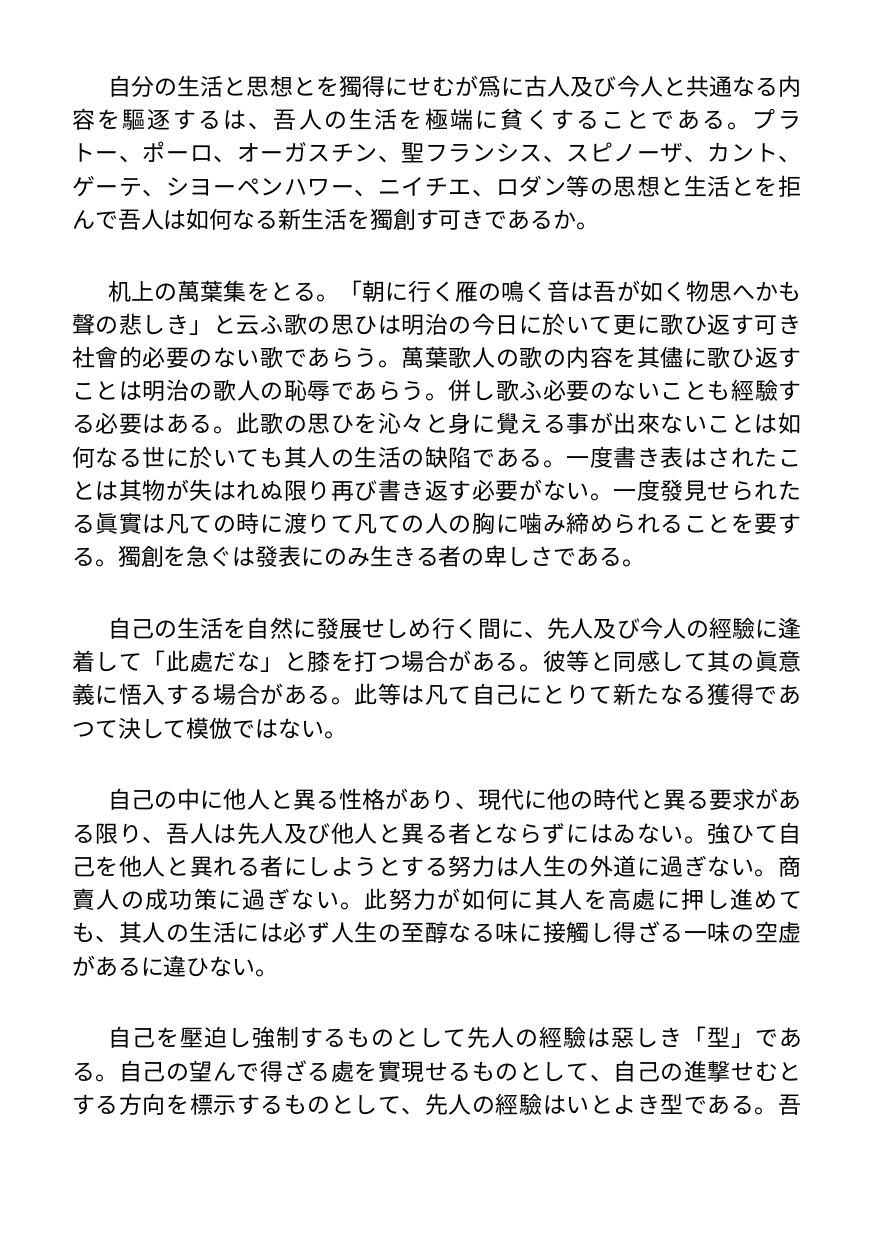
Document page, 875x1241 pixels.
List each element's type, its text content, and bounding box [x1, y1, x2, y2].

text 自己を壓迫し強制するものとして先人の經驗は惡しき「型」である。自己の望んで得ざる處を實現せるものとして、自己の進撃せむとする方向を標示するものとして、先人の經驗はいとよき型である。吾 [72, 1020, 802, 1120]
text 自己の生活を自然に發展せしめ行く間に、先人及び今人の經驗に逢着して「此處だな」と膝を打つ場合がある。彼等と同感して其の眞意義に悟入する場合がある。此等は凡て自己にとりて新たなる獲得であつて決して模倣ではない。 [72, 611, 802, 744]
text 自己の中に他人と異る性格があり、現代に他の時代と異る要求がある限り、吾人は先人及び他人と異る者とならずにはゐない。強ひて自己を他人と異れる者にしようとする努力は人生の外道に過ぎない。商賣人の成功策に過ぎない。此努力が如何に其人を高處に押し進めても、其人の生活には必ず人生の至醇なる味に接觸し得ざる一味の空虚があるに違ひない。 [72, 782, 802, 982]
text 机上の萬葉集をとる。「朝に行く雁の鳴く音は吾が如く物思へかも聲の悲しき」と云ふ歌の思ひは明治の今日に於いて更に歌ひ返す可き社會的必要のない歌であらう。萬葉歌人の歌の内容を其儘に歌ひ返すことは明治の歌人の恥辱であらう。併し歌ふ必要のないことも經驗する必要はある。此歌の思ひを沁々と身に覺える事が出來ないことは如何なる世に於いても其人の生活の缺陷である。一度書き表はされたことは其物が失はれぬ限り再び書き返す必要がない。一度發見せられたる眞實は凡ての時に渡りて凡ての人の胸に噛み締められることを要する。獨創を急ぐは發表にのみ生きる者の卑しさである。 [72, 273, 802, 572]
text 自分の生活と思想とを獨得にせむが爲に古人及び今人と共通なる内容を驅逐するは、吾人の生活を極端に貧くすることである。プラトー、ポーロ、オーガスチン、聖フランシス、スピノーザ、カント、ゲーテ、シヨーペンハワー、ニイチエ、ロダン等の思想と生活とを拒んで吾人は如何なる新生活を獨創す可きであるか。 [72, 69, 802, 235]
